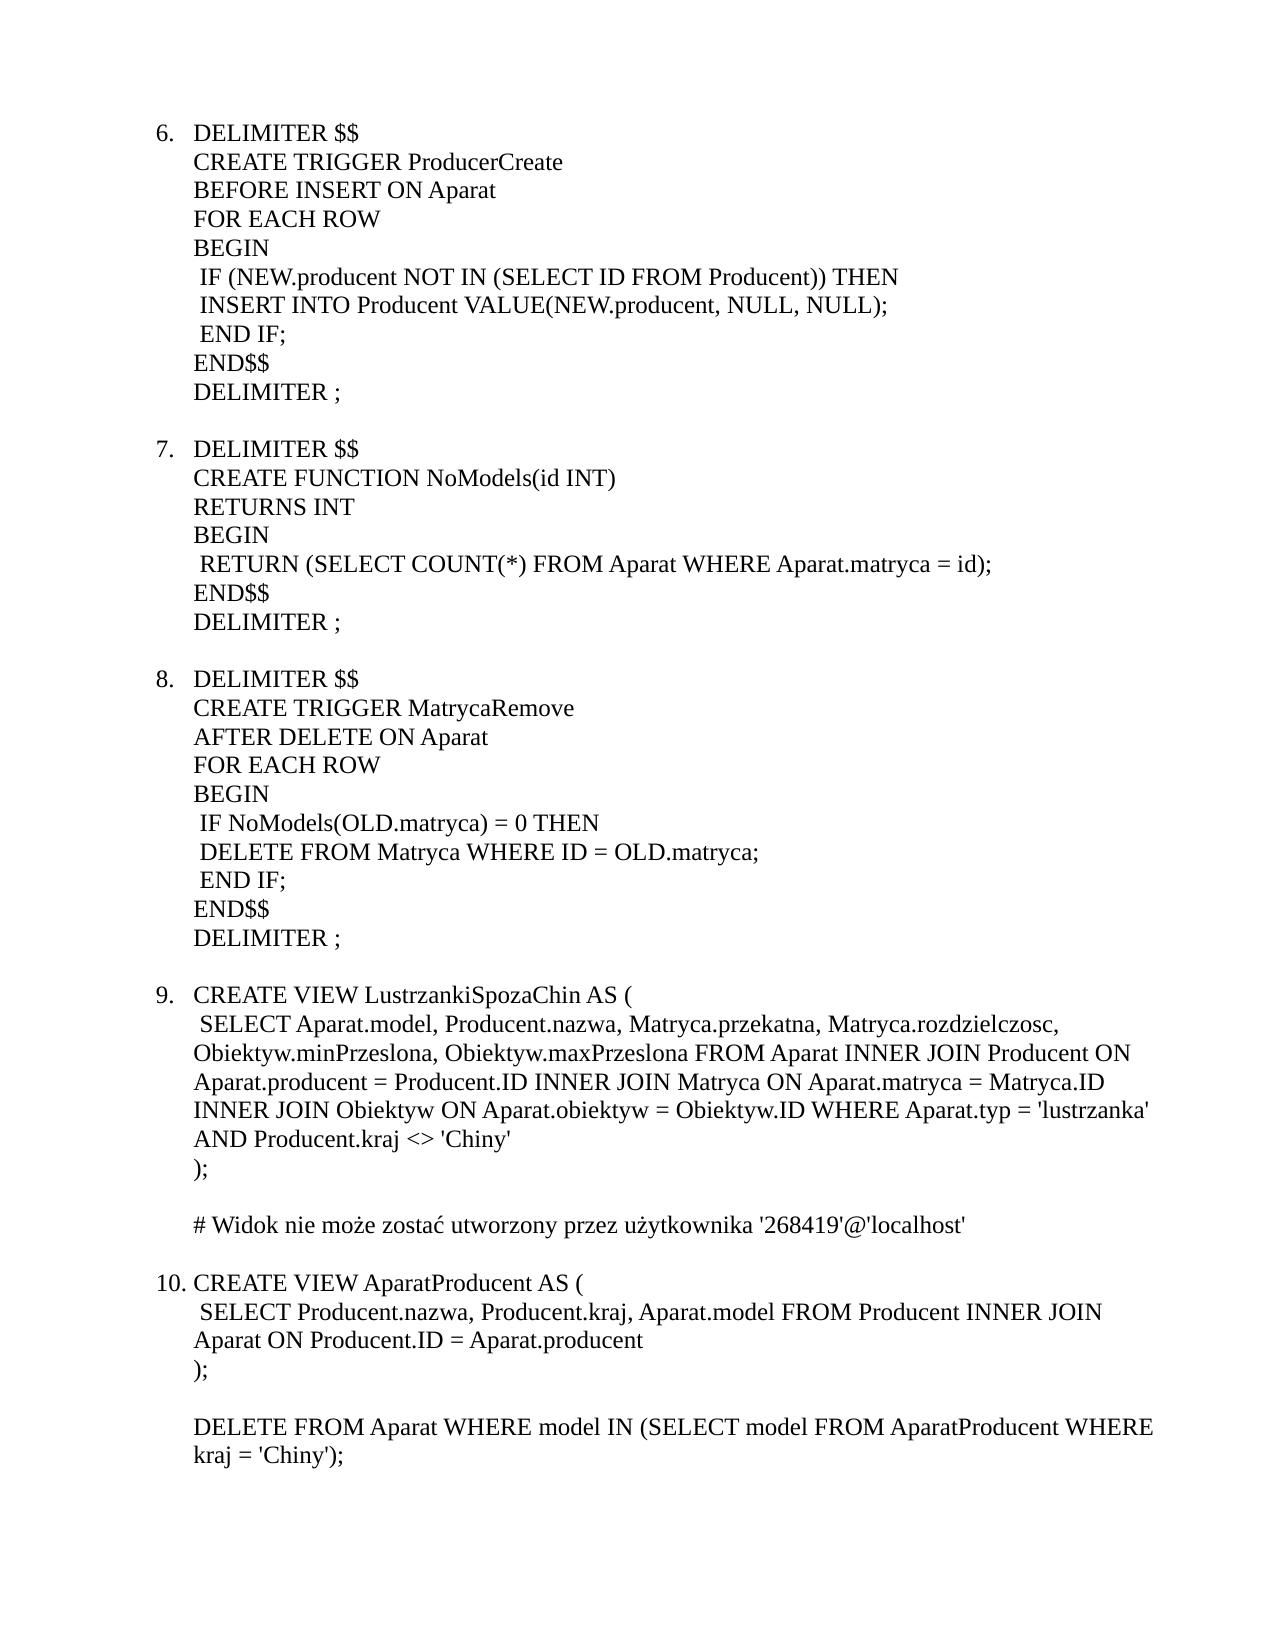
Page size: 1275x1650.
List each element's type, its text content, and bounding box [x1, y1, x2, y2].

list DELIMITER $$ CREATE TRIGGER ProducerCreate BEFORE INSERT ON Aparat FOR EACH ROW BEGIN IF (NEW.producent NOT IN (SELECT ID FROM Producent)) THEN INSERT INTO Producent VALUE(NEW.producent, NULL, NULL); END IF; END$$ DELIMITER ; [156, 118, 1157, 434]
list DELIMITER $$ CREATE TRIGGER MatrycaRemove AFTER DELETE ON Aparat FOR EACH ROW BEGIN IF NoModels(OLD.matryca) = 0 THEN DELETE FROM Matryca WHERE ID = OLD.matryca; END IF; END$$ DELIMITER ; [156, 664, 1157, 981]
list DELIMITER $$ CREATE FUNCTION NoModels(id INT) RETURNS INT BEGIN RETURN (SELECT COUNT(*) FROM Aparat WHERE Aparat.matryca = id); END$$ DELIMITER ; [156, 434, 1157, 664]
list CREATE VIEW LustrzankiSpozaChin AS ( SELECT Aparat.model, Producent.nazwa, Matryca.przekatna, Matryca.rozdzielczosc, Obiektyw.minPrzeslona, Obiektyw.maxPrzeslona FROM Aparat INNER JOIN Producent ON Aparat.producent = Producent.ID INNER JOIN Matryca ON Aparat.matryca = Matryca.ID INNER JOIN Obiektyw ON Aparat.obiektyw = Obiektyw.ID WHERE Aparat.typ = 'lustrzanka' AND Producent.kraj <> 'Chiny' ); # Widok nie może zostać utworzony przez użytkownika '268419'@'localhost' [156, 981, 1157, 1268]
list CREATE VIEW AparatProducent AS ( SELECT Producent.nazwa, Producent.kraj, Aparat.model FROM Producent INNER JOIN Aparat ON Producent.ID = Aparat.producent ); DELETE FROM Aparat WHERE model IN (SELECT model FROM AparatProducent WHERE kraj = 'Chiny'); [156, 1268, 1157, 1498]
